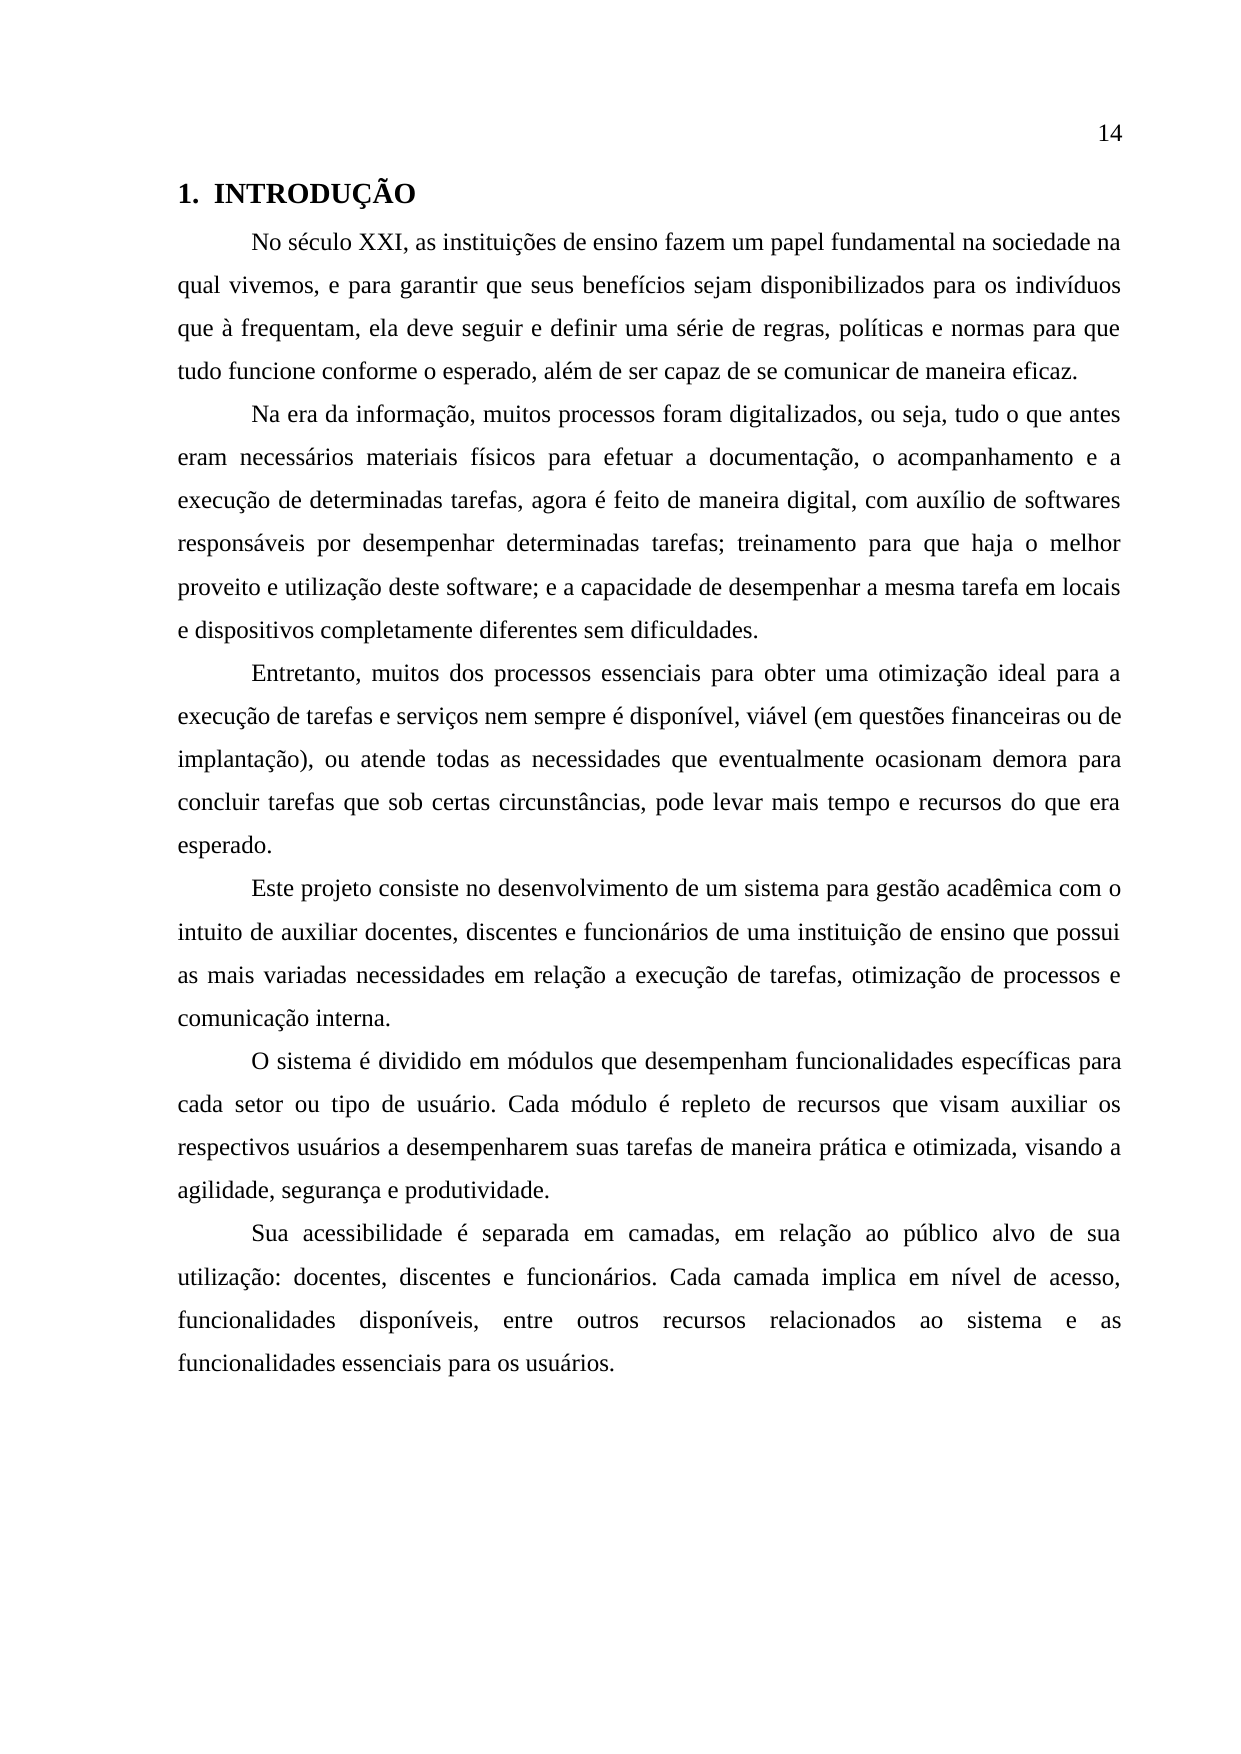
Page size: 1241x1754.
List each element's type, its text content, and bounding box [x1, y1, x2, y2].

text O sistema é dividido em módulos que desempenham funcionalidades específicas para cada setor ou tipo de usuário. Cada módulo é repleto de recursos que visam auxiliar os respectivos usuários a desempenharem suas tarefas de maneira prática e otimizada, visando a agilidade, segurança e produtividade. [177, 1046, 1122, 1204]
subtitle Introdução [177, 176, 1122, 210]
text Sua acessibilidade é separada em camadas, em relação ao público alvo de sua utilização: docentes, discentes e funcionários. Cada camada implica em nível de acesso, funcionalidades disponíveis, entre outros recursos relacionados ao sistema e as funcionalidades essenciais para os usuários. [177, 1218, 1122, 1377]
text Este projeto consiste no desenvolvimento de um sistema para gestão acadêmica com o intuito de auxiliar docentes, discentes e funcionários de uma instituição de ensino que possui as mais variadas necessidades em relação a execução de tarefas, otimização de processos e comunicação interna. [177, 873, 1122, 1032]
text Entretanto, muitos dos processos essenciais para obter uma otimização ideal para a execução de tarefas e serviços nem sempre é disponível, viável (em questões financeiras ou de implantação), ou atende todas as necessidades que eventualmente ocasionam demora para concluir tarefas que sob certas circunstâncias, pode levar mais tempo e recursos do que era esperado. [177, 658, 1122, 859]
text No século XXI, as instituições de ensino fazem um papel fundamental na sociedade na qual vivemos, e para garantir que seus benefícios sejam disponibilizados para os indivíduos que à frequentam, ela deve seguir e definir uma série de regras, políticas e normas para que tudo funcione conforme o esperado, além de ser capaz de se comunicar de maneira eficaz. [177, 227, 1122, 385]
text Na era da informação, muitos processos foram digitalizados, ou seja, tudo o que antes eram necessários materiais físicos para efetuar a documentação, o acompanhamento e a execução de determinadas tarefas, agora é feito de maneira digital, com auxílio de softwares responsáveis por desempenhar determinadas tarefas; treinamento para que haja o melhor proveito e utilização deste software; e a capacidade de desempenhar a mesma tarefa em locais e dispositivos completamente diferentes sem dificuldades. [177, 399, 1122, 643]
